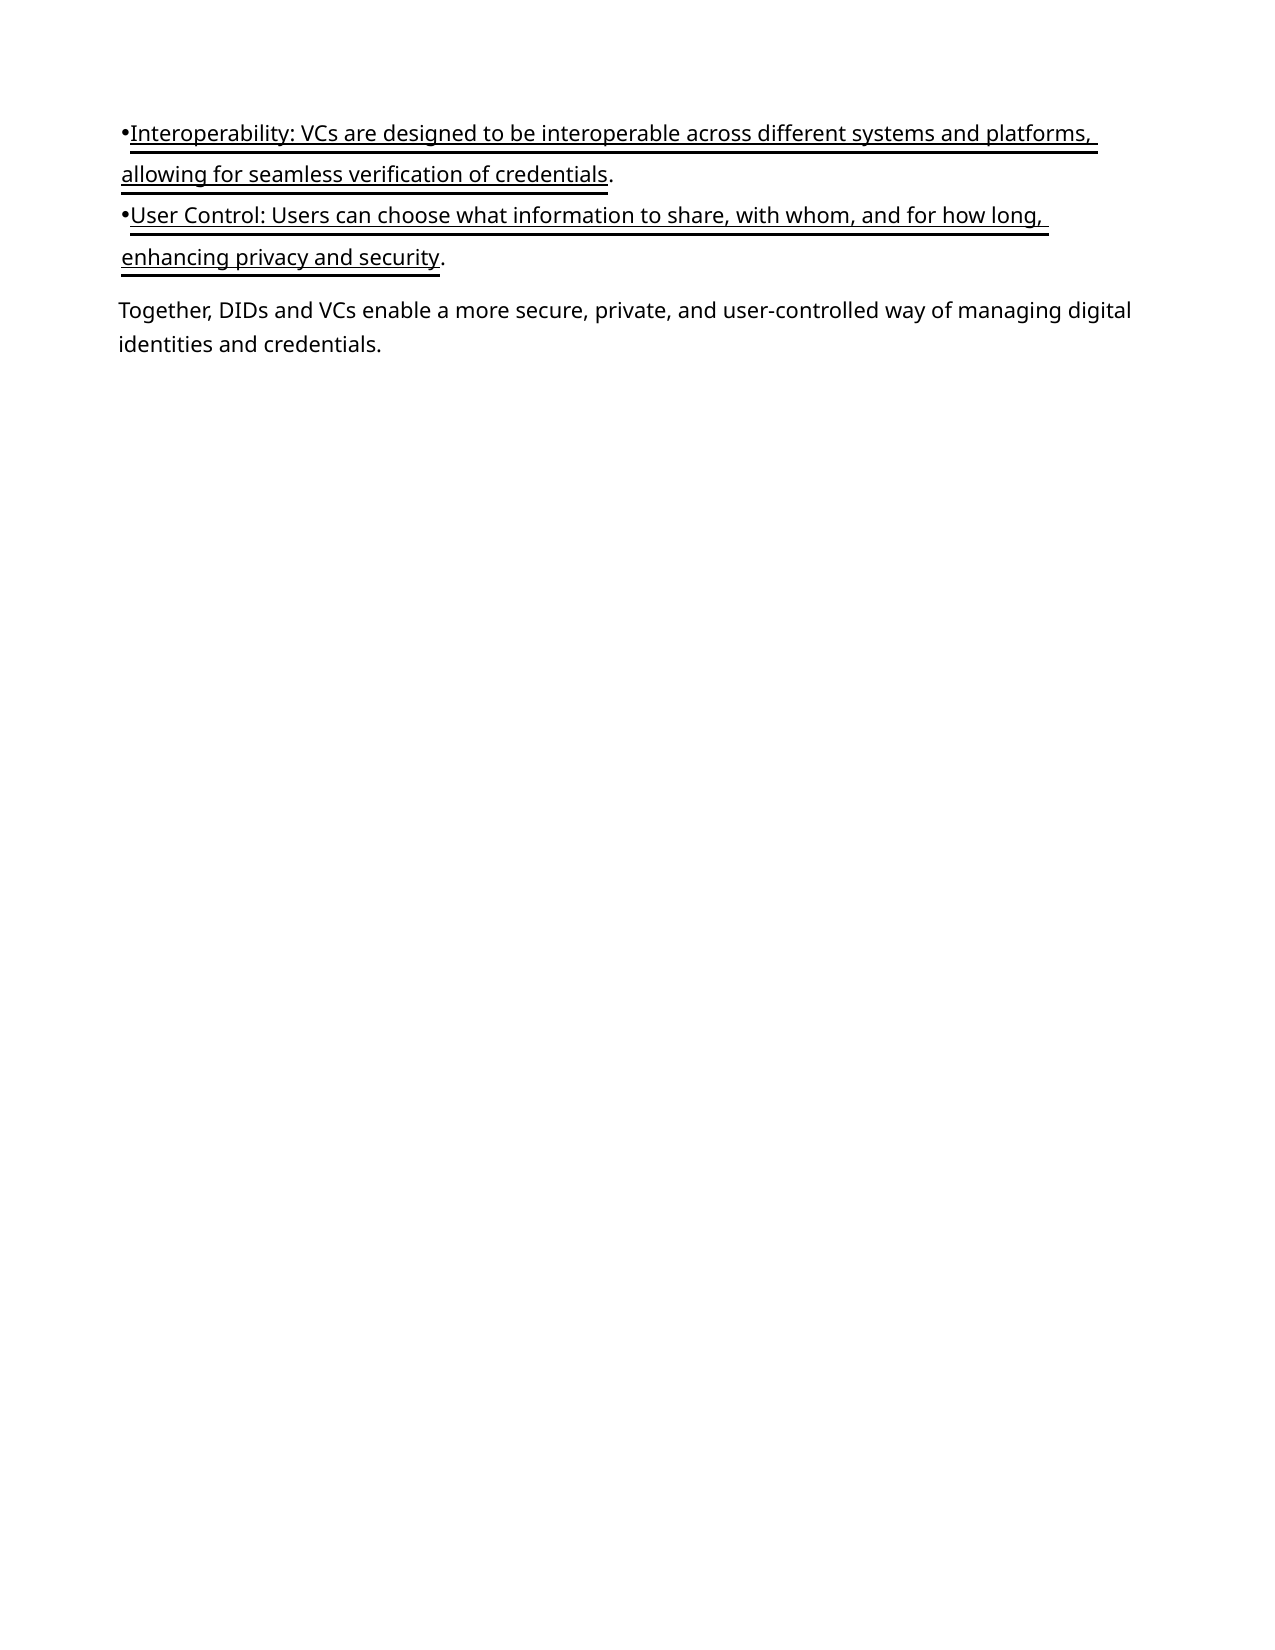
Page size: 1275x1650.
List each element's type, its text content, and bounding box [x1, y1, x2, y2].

list Interoperability: VCs are designed to be interoperable across different systems and platforms, allowing for seamless verification of credentials. [121, 118, 1154, 195]
list User Control: Users can choose what information to share, with whom, and for how long, enhancing privacy and security. [121, 200, 1154, 277]
text Together, DIDs and VCs enable a more secure, private, and user-controlled way of managing digital identities and credentials. [118, 295, 1157, 359]
